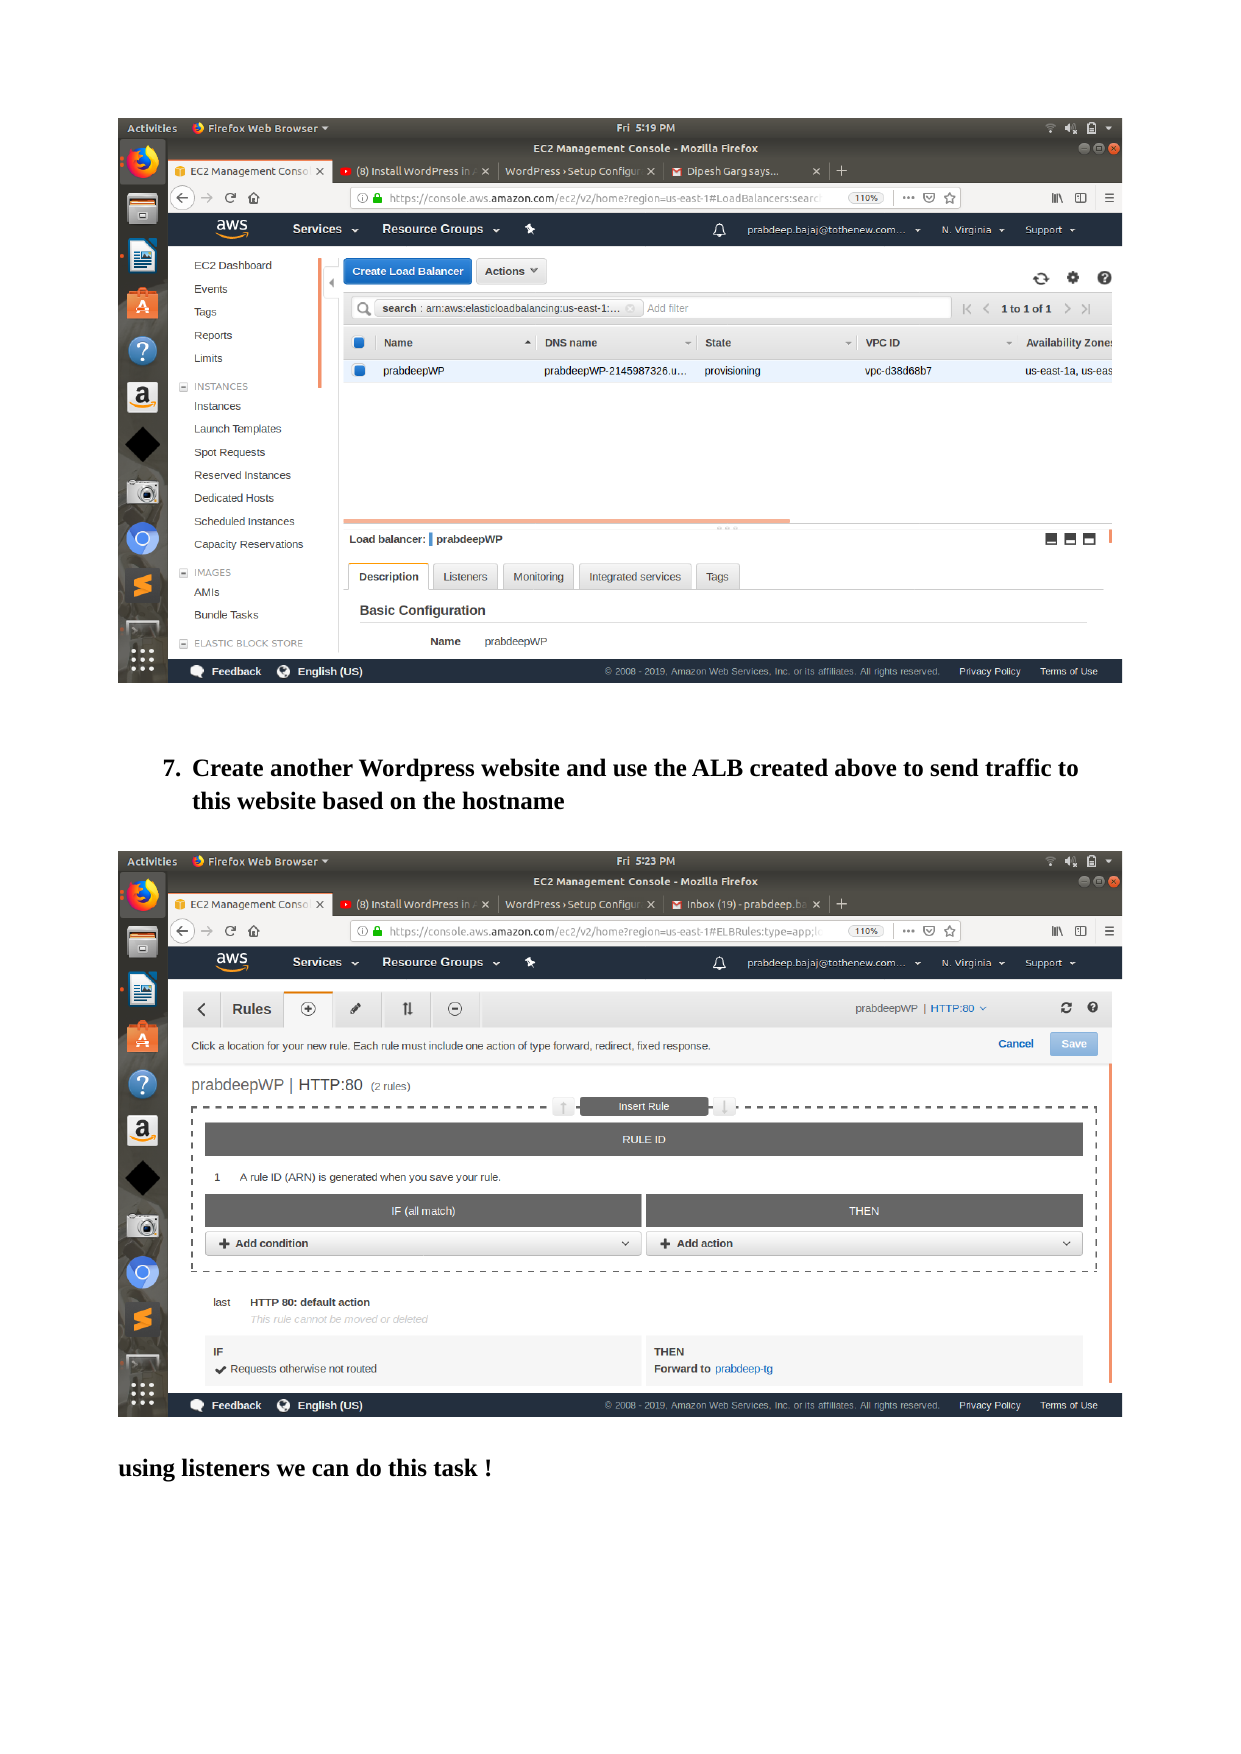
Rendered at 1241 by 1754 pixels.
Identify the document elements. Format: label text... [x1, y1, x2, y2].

picture [118, 851, 1123, 1417]
list Create another Wordpress website and use the ALB created above to send traffic to this website based on the hostname [162, 753, 1122, 814]
picture [118, 118, 1123, 683]
text using listeners we can do this task ! [118, 1453, 1122, 1482]
